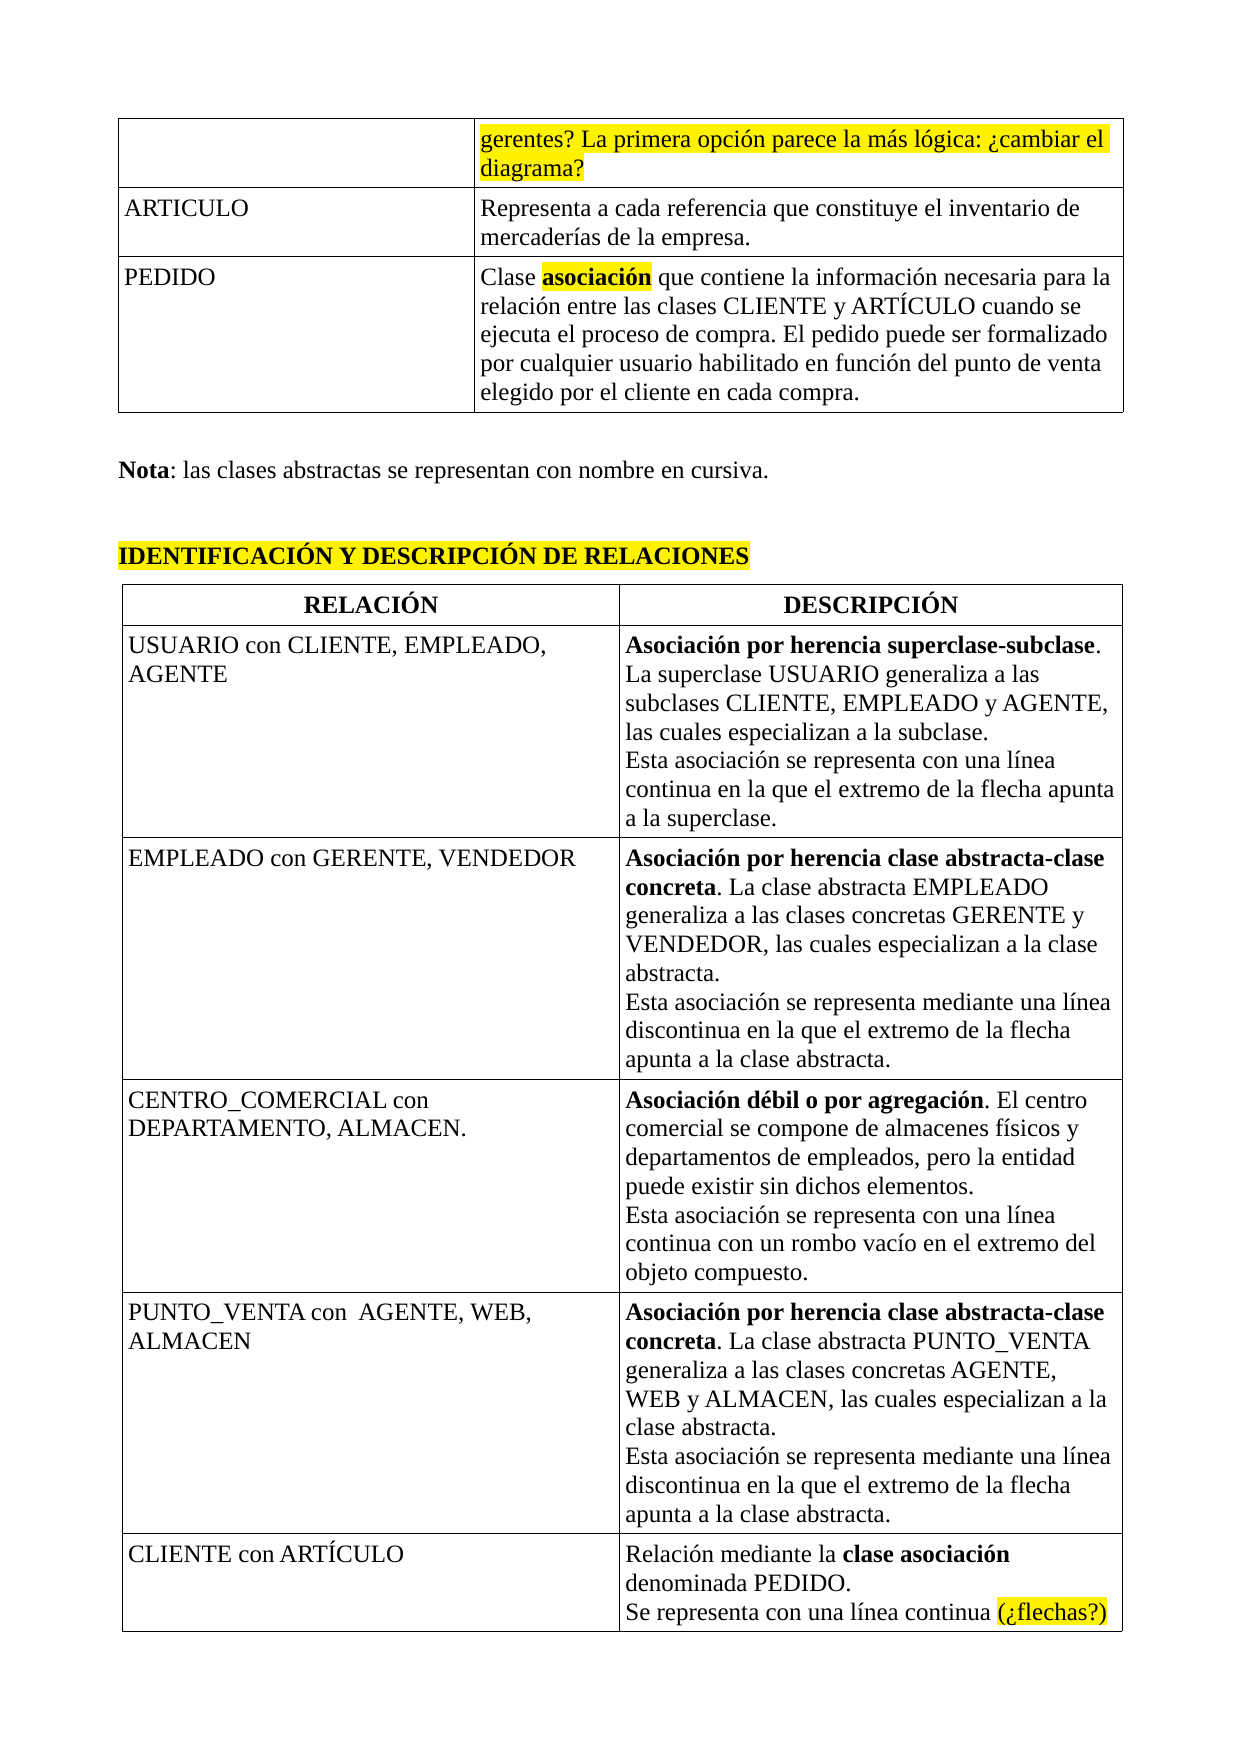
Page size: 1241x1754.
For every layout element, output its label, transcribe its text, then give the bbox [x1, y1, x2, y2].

table_cell CENTRO_COMERCIAL con DEPARTAMENTO, ALMACEN. [123, 1080, 619, 1292]
table_header DESCRIPCIÓN [620, 585, 1122, 624]
table_cell [119, 119, 474, 187]
table_header RELACIÓN [123, 585, 619, 624]
table_cell gerentes? La primera opción parece la más lógica: ¿cambiar el diagrama? [475, 119, 1123, 187]
table_cell USUARIO con CLIENTE, EMPLEADO, AGENTE [123, 626, 619, 837]
table_cell Asociación débil o por agregación. El centro comercial se compone de almacenes físicos y departamentos de empleados, pero la entidad puede existir sin dichos elementos. Esta asociación se representa con una línea continua con un rombo vacío en el extremo del objeto compuesto. [620, 1080, 1122, 1292]
table_cell PEDIDO [119, 257, 474, 412]
table_cell Asociación por herencia clase abstracta-clase concreta. La clase abstracta EMPLEADO generaliza a las clases concretas GERENTE y VENDEDOR, las cuales especializan a la clase abstracta. Esta asociación se representa mediante una línea discontinua en la que el extremo de la flecha apunta a la clase abstracta. [620, 838, 1122, 1079]
table_cell Asociación por herencia clase abstracta-clase concreta. La clase abstracta PUNTO_VENTA generaliza a las clases concretas AGENTE, WEB y ALMACEN, las cuales especializan a la clase abstracta. Esta asociación se representa mediante una línea discontinua en la que el extremo de la flecha apunta a la clase abstracta. [620, 1293, 1122, 1533]
text IDENTIFICACIÓN Y DESCRIPCIÓN DE RELACIONES [118, 541, 1122, 570]
text Nota: las clases abstractas se representan con nombre en cursiva. [118, 455, 1122, 483]
table_cell Asociación por herencia superclase-subclase. La superclase USUARIO generaliza a las subclases CLIENTE, EMPLEADO y AGENTE, las cuales especializan a la subclase. Esta asociación se representa con una línea continua en la que el extremo de la flecha apunta a la superclase. [620, 626, 1122, 837]
table_cell Representa a cada referencia que constituye el inventario de mercaderías de la empresa. [475, 188, 1123, 256]
table_cell PUNTO_VENTA con AGENTE, WEB, ALMACEN [123, 1293, 619, 1533]
table_cell EMPLEADO con GERENTE, VENDEDOR [123, 838, 619, 1079]
table_cell Relación mediante la clase asociación denominada PEDIDO. Se representa con una línea continua (¿flechas?) [620, 1534, 1122, 1631]
table_cell CLIENTE con ARTÍCULO [123, 1534, 619, 1631]
table_cell Clase asociación que contiene la información necesaria para la relación entre las clases CLIENTE y ARTÍCULO cuando se ejecuta el proceso de compra. El pedido puede ser formalizado por cualquier usuario habilitado en función del punto de venta elegido por el cliente en cada compra. [475, 257, 1123, 412]
table_cell ARTICULO [119, 188, 474, 256]
